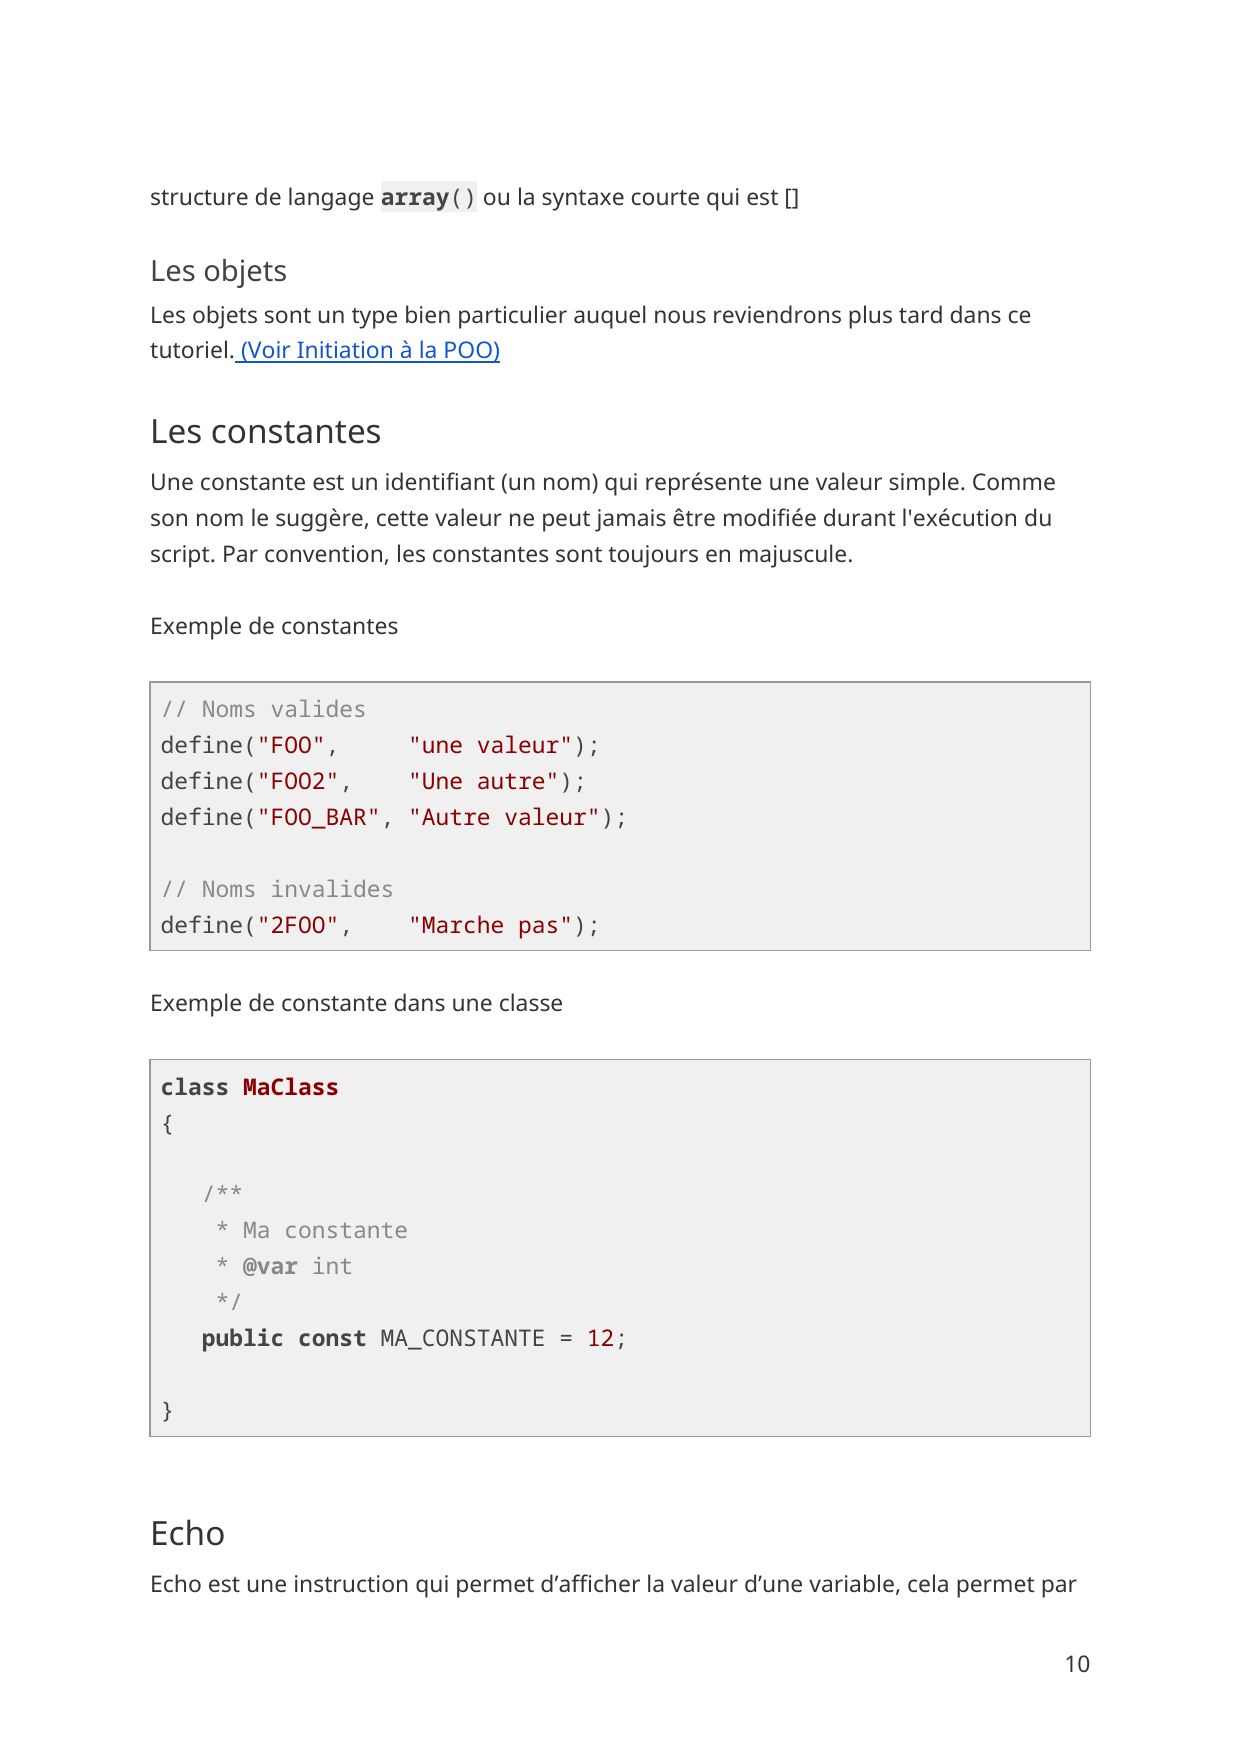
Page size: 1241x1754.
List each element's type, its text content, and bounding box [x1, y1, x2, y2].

text Echo est une instruction qui permet d’afficher la valeur d’une variable, cela permet par [150, 1568, 1090, 1599]
text Exemple de constante dans une classe [150, 987, 1090, 1018]
table_header // Noms valides define("FOO", "une valeur"); define("FOO2", "Une autre"); define("FOO_BAR", "Autre valeur"); // Noms invalides define("2FOO", "Marche pas"); [151, 683, 1090, 950]
subtitle Les objets [150, 251, 1090, 290]
table_header class MaClass { /** * Ma constante * @var int */ public const MA_CONSTANTE = 12; } [151, 1060, 1090, 1436]
subtitle Les constantes [150, 408, 1090, 453]
text structure de langage array() ou la syntaxe courte qui est [] [150, 181, 1090, 212]
text Exemple de constantes [150, 609, 1090, 641]
text Les objets sont un type bien particulier auquel nous reviendrons plus tard dans ce tutoriel. (Voir Initiation à la POO) [150, 298, 1090, 366]
text Une constante est un identifiant (un nom) qui représente une valeur simple. Comme son nom le suggère, cette valeur ne peut jamais être modifiée durant l'exécution du script. Par convention, les constantes sont toujours en majuscule. [150, 466, 1090, 569]
subtitle Echo [150, 1510, 1090, 1556]
